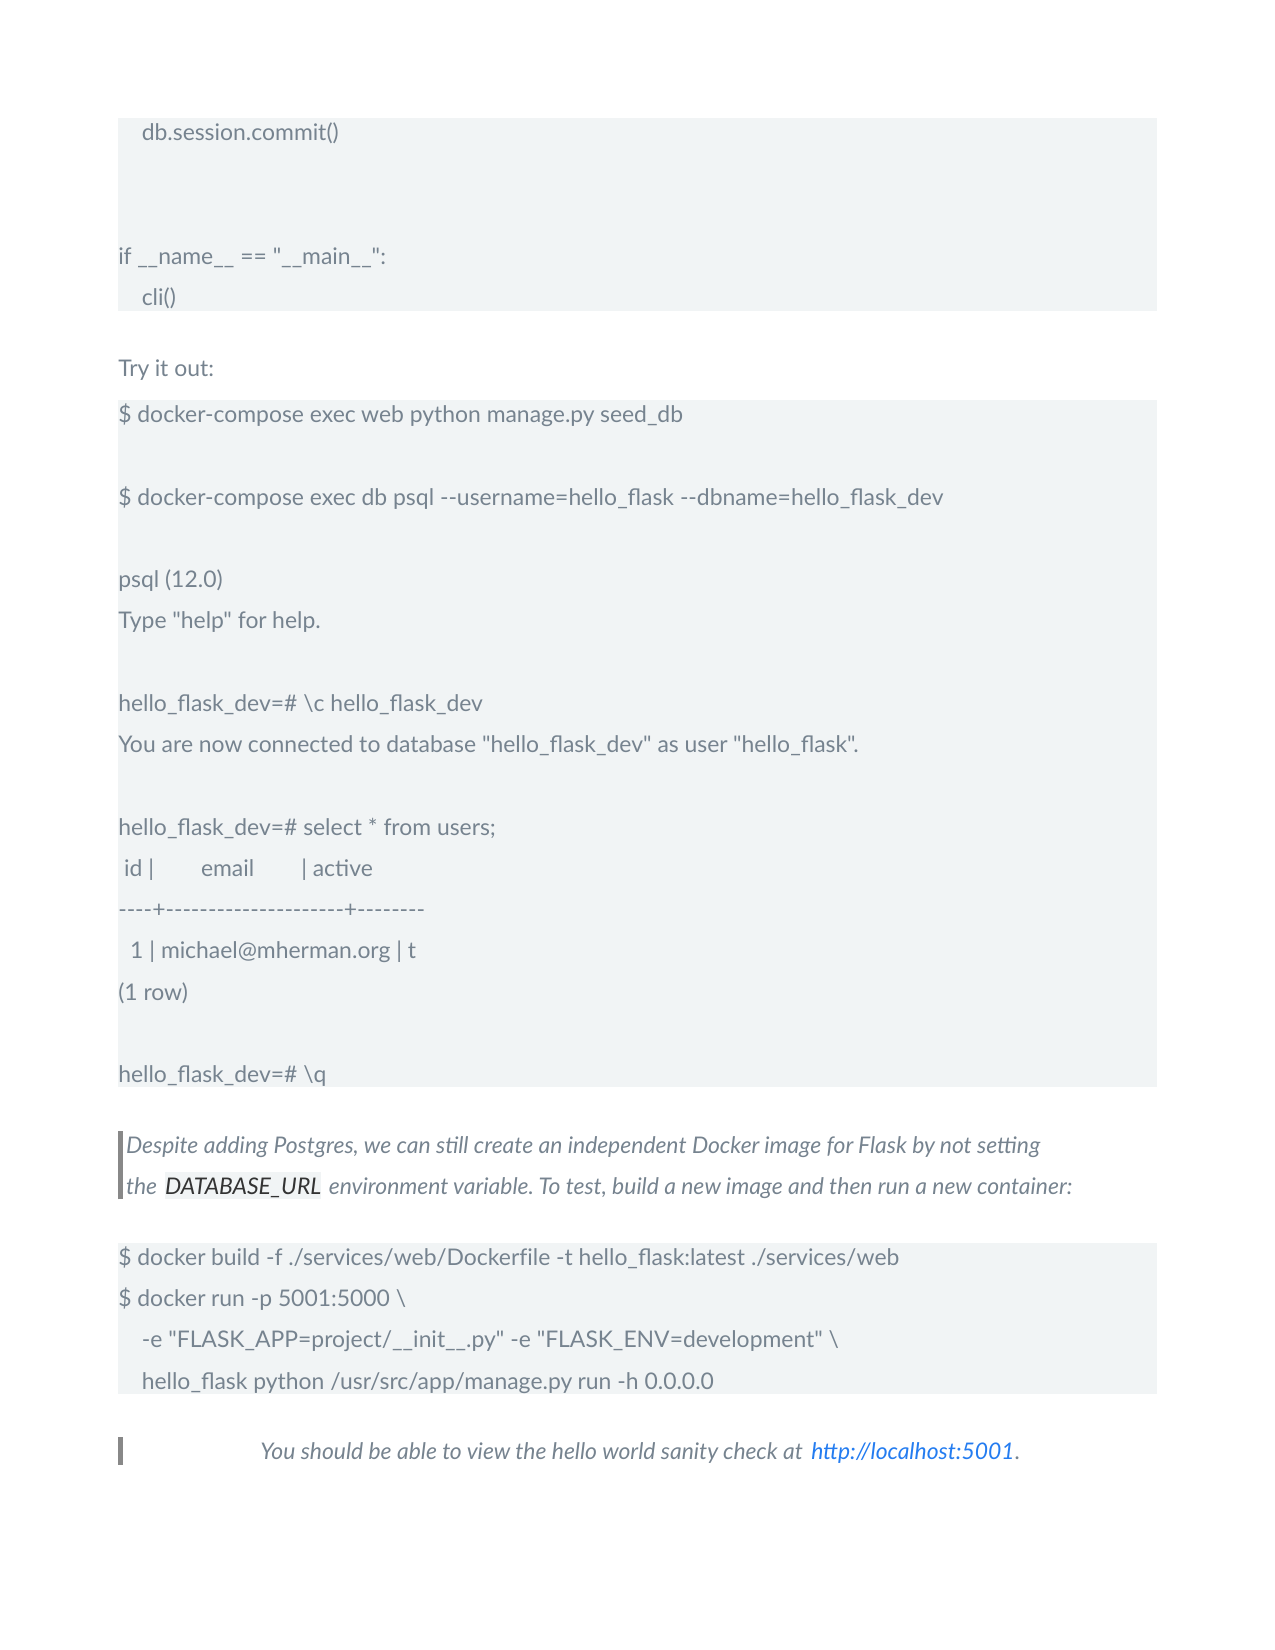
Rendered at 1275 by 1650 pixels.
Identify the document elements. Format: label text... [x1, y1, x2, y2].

text Type "help" for help. [118, 606, 1157, 634]
text You should be able to view the hello world sanity check at http://localhost:5001. [123, 1437, 1157, 1465]
text You are now connected to database "hello_flask_dev" as user "hello_flask". [118, 730, 1157, 757]
text -e "FLASK_APP=project/__init__.py" -e "FLASK_ENV=development" \ [118, 1325, 1157, 1353]
text hello_flask_dev=# select * from users; [118, 812, 1157, 840]
text $ docker-compose exec web python manage.py seed_db [118, 400, 1157, 427]
text $ docker run -p 5001:5000 \ [118, 1284, 1157, 1311]
text hello_flask_dev=# \c hello_flask_dev [118, 689, 1157, 716]
text (1 row) [118, 977, 1157, 1005]
text $ docker-compose exec db psql --username=hello_flask --dbname=hello_flask_dev [118, 482, 1157, 510]
text 1 | michael@mherman.org | t [118, 936, 1157, 964]
text db.session.commit() [118, 118, 1157, 146]
text hello_flask_dev=# \q [118, 1060, 1157, 1087]
text ----+---------------------+-------- [118, 895, 1157, 922]
text $ docker build -f ./services/web/Dockerfile -t hello_flask:latest ./services/web [118, 1243, 1157, 1270]
text psql (12.0) [118, 565, 1157, 592]
text Try it out: [118, 354, 1157, 381]
text Despite adding Postgres, we can still create an independent Docker image for Flask by not setting the DATABASE_URL environment variable. To test, build a new image and then run a new container: [123, 1131, 1157, 1199]
text if __name__ == "__main__": [118, 242, 1157, 269]
text cli() [118, 283, 1157, 311]
text id | email | active [118, 854, 1157, 881]
text hello_flask python /usr/src/app/manage.py run -h 0.0.0.0 [118, 1366, 1157, 1394]
